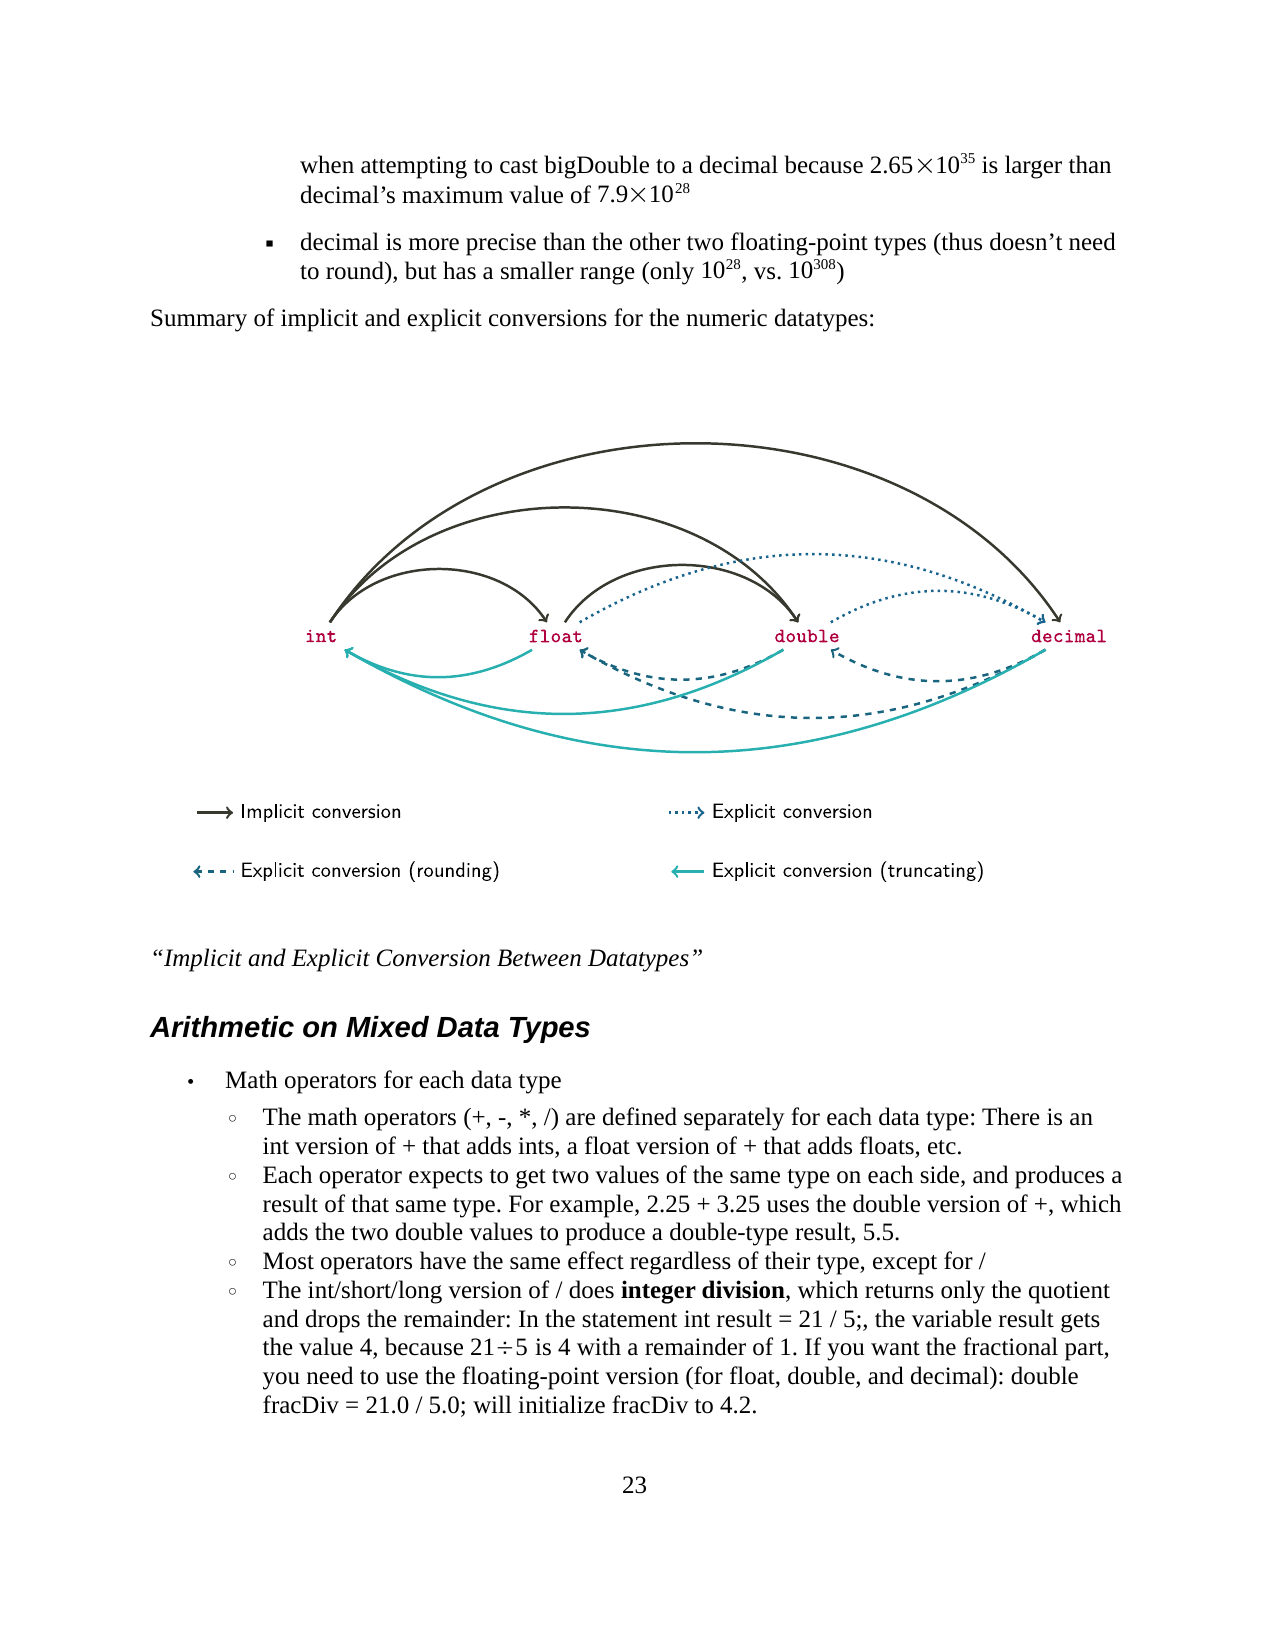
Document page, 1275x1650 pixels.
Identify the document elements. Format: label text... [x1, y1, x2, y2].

list The math operators (+, -, *, /) are defined separately for each data type: There is an int version of + that adds ints, a float version of + that adds floats, etc. [225, 1102, 1125, 1160]
text “Implicit and Explicit Conversion Between Datatypes” [150, 943, 1125, 972]
subtitle Arithmetic on Mixed Data Types [150, 1010, 1125, 1043]
list decimal is more precise than the other two floating-point types (thus doesn’t need to round), but has a smaller range (only , vs. ) [262, 227, 1125, 285]
list Math operators for each data type [187, 1065, 1125, 1093]
list The int/short/long version of / does integer division, which returns only the quotient and drops the remainder: In the statement int result = 21 / 5;, the variable result gets the value 4, because is 4 with a remainder of 1. If you want the fractional part, you need to use the floating-point version (for float, double, and decimal): double fracDiv = 21.0 / 5.0; will initialize fracDiv to 4.2. [225, 1275, 1125, 1419]
list Most operators have the same effect regardless of their type, except for / [225, 1246, 1125, 1275]
list In this code, fromSmall will get the value 42.76875m, but the program will crash when attempting to cast bigDouble to a decimal because is larger than decimal’s maximum value of [262, 150, 1125, 209]
text Summary of implicit and explicit conversions for the numeric datatypes: [150, 303, 1125, 331]
list Each operator expects to get two values of the same type on each side, and produces a result of that same type. For example, 2.25 + 3.25 uses the double version of +, which adds the two double values to produce a double-type result, 5.5. [225, 1160, 1125, 1246]
